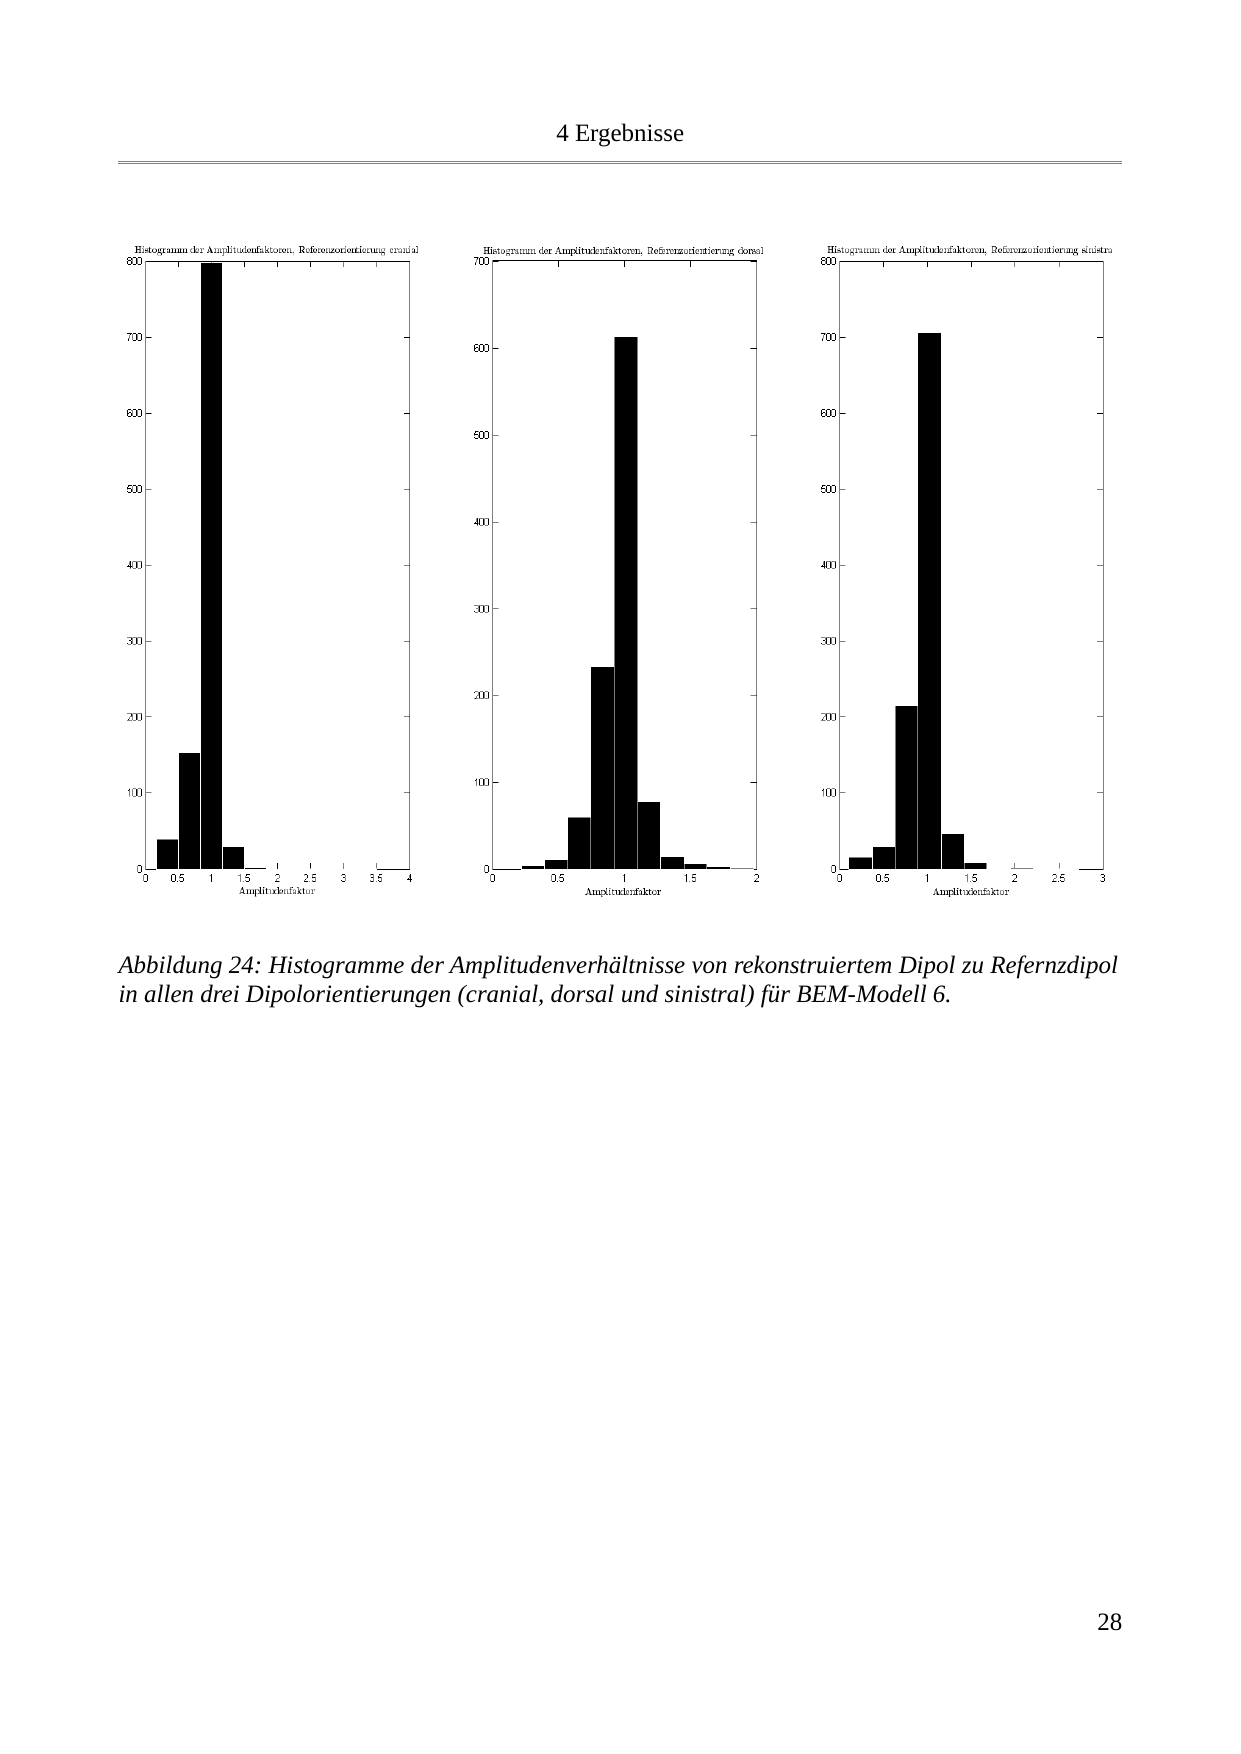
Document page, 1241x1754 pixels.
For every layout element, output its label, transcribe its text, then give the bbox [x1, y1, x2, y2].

picture [118, 205, 1122, 951]
text Abbildung 24: Histogramme der Amplitudenverhältnisse von rekonstruiertem Dipol zu Refernzdipol in allen drei Dipolorientierungen (cranial, dorsal und sinistral) für BEM-Modell 6. [118, 951, 1122, 1008]
